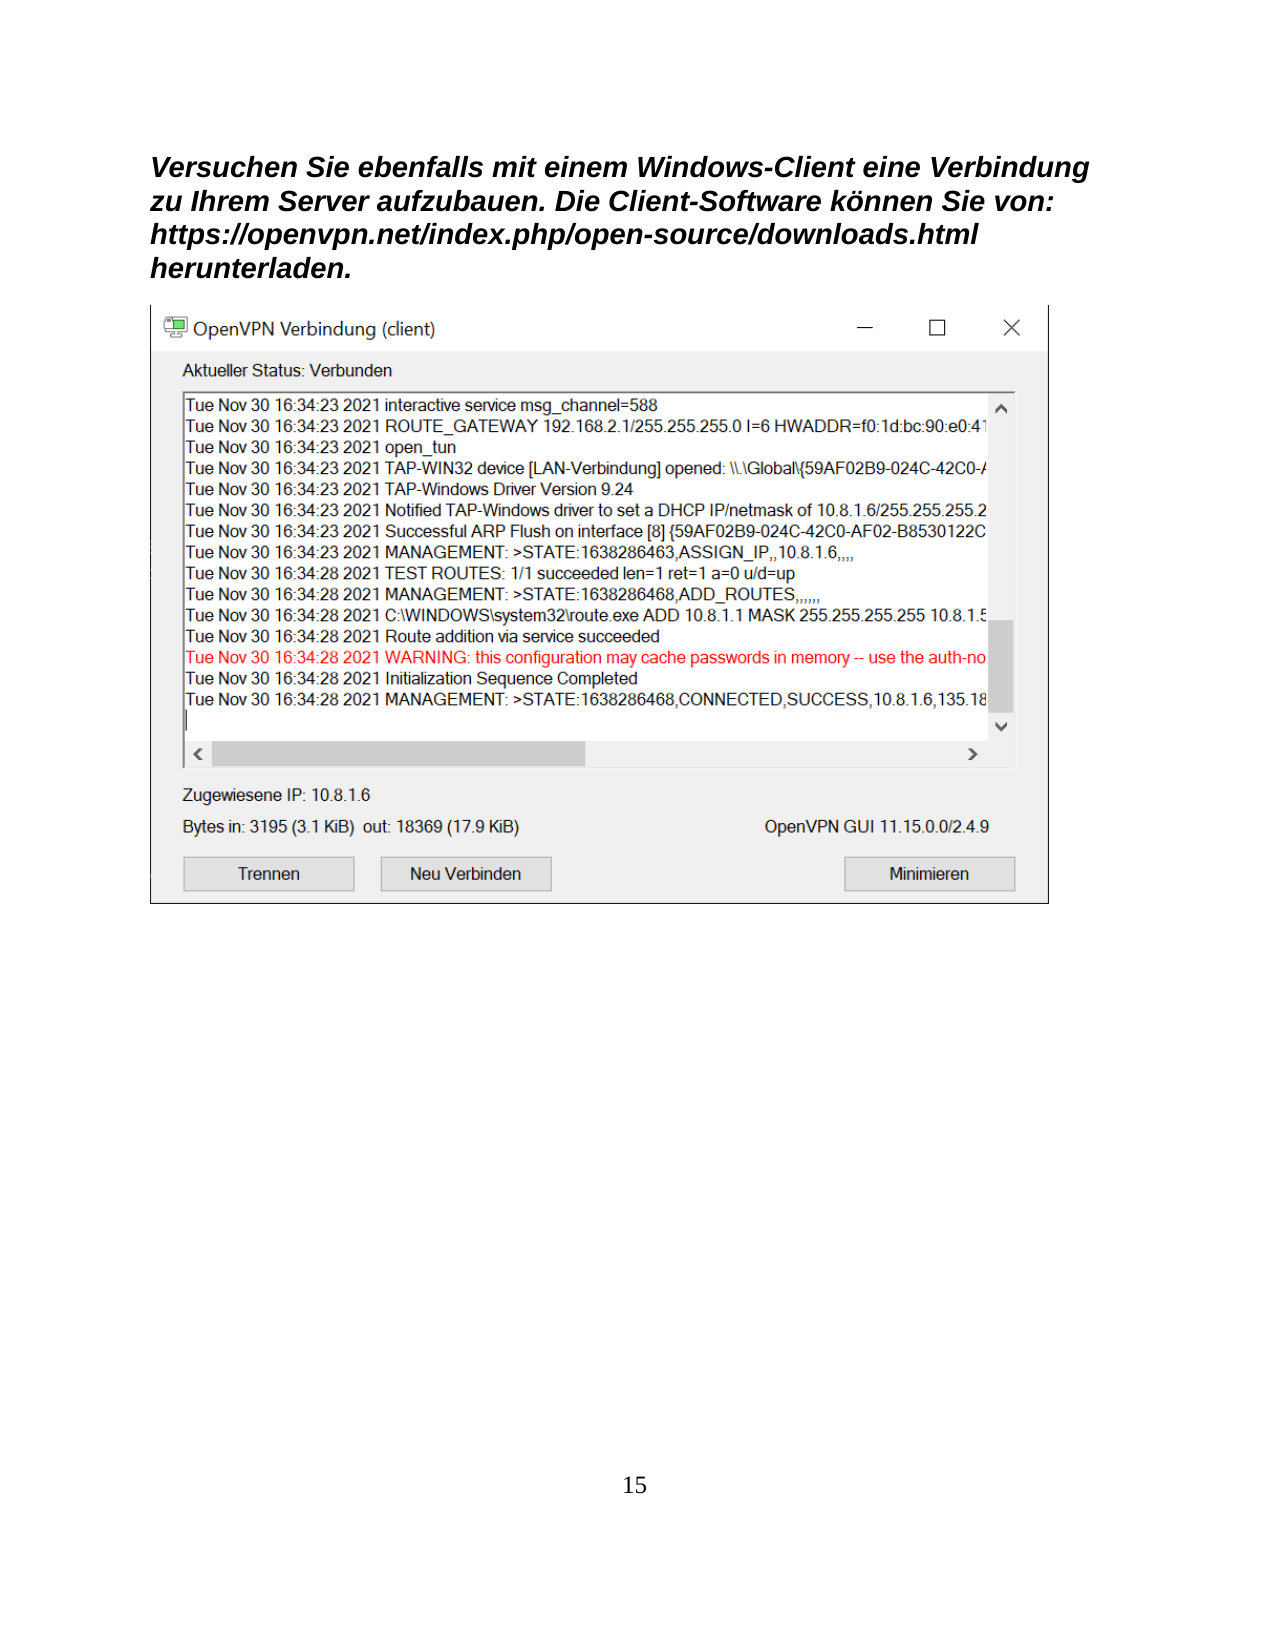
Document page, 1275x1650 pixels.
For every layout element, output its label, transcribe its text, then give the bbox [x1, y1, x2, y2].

subtitle Versuchen Sie ebenfalls mit einem Windows-Client eine Verbindung zu Ihrem Server aufzubauen. Die Client-Software können Sie von: https://openvpn.net/index.php/open-source/downloads.html herunterladen. [150, 150, 1125, 284]
picture [150, 305, 1049, 904]
